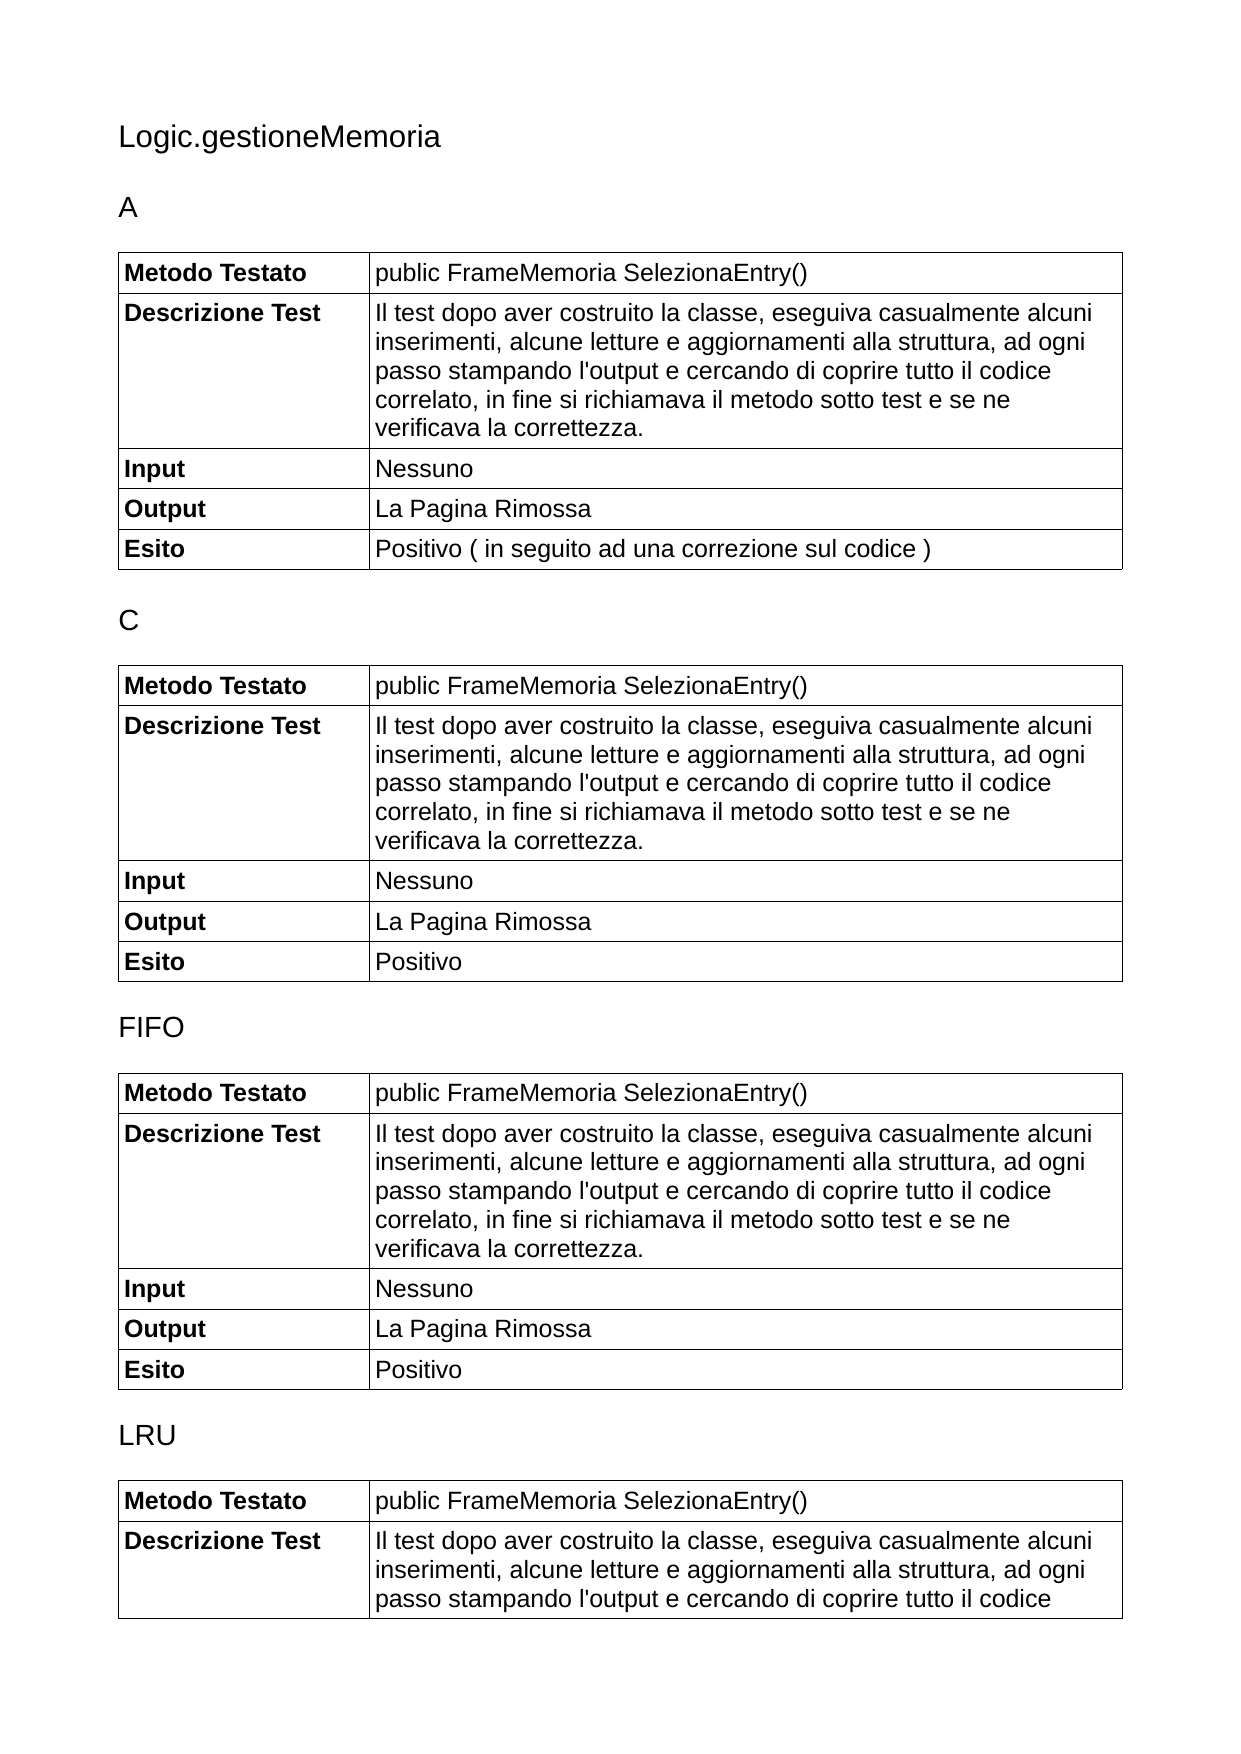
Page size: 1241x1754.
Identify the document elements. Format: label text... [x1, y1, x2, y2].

text FIFO [118, 1010, 1122, 1044]
table_cell Esito [119, 1350, 369, 1389]
table_cell La Pagina Rimossa [370, 489, 1122, 528]
table_cell Output [119, 1310, 369, 1349]
text A [118, 190, 1122, 223]
table_header public FrameMemoria SelezionaEntry() [370, 666, 1122, 705]
table_header Metodo Testato [119, 666, 369, 705]
table_cell Il test dopo aver costruito la classe, eseguiva casualmente alcuni inserimenti, alcune letture e aggiornamenti alla struttura, ad ogni passo stampando l'output e cercando di coprire tutto il codice correlato, in fine si richiamava il metodo sotto test e se ne verificava la correttezza. [370, 706, 1122, 860]
table_cell La Pagina Rimossa [370, 902, 1122, 941]
table_cell Descrizione Test [119, 706, 369, 860]
table_header public FrameMemoria SelezionaEntry() [370, 1481, 1122, 1521]
text Logic.gestioneMemoria [118, 118, 1122, 154]
table_cell Nessuno [370, 449, 1122, 488]
table_cell Output [119, 902, 369, 941]
table_header Metodo Testato [119, 1481, 369, 1521]
table_cell Positivo ( in seguito ad una correzione sul codice ) [370, 530, 1122, 569]
table_header Metodo Testato [119, 1074, 369, 1113]
table_cell Il test dopo aver costruito la classe, eseguiva casualmente alcuni inserimenti, alcune letture e aggiornamenti alla struttura, ad ogni passo stampando l'output e cercando di coprire tutto il codice correlato, in fine si richiamava il metodo sotto test e se ne verificava la correttezza. [370, 1114, 1122, 1268]
text LRU [118, 1418, 1122, 1451]
table_header public FrameMemoria SelezionaEntry() [370, 253, 1122, 293]
table_cell Descrizione Test [119, 1522, 369, 1618]
table_header public FrameMemoria SelezionaEntry() [370, 1074, 1122, 1113]
table_header Metodo Testato [119, 253, 369, 293]
table_cell Input [119, 861, 369, 901]
table_cell Il test dopo aver costruito la classe, eseguiva casualmente alcuni inserimenti, alcune letture e aggiornamenti alla struttura, ad ogni passo stampando l'output e cercando di coprire tutto il codice [370, 1522, 1122, 1618]
table_cell Positivo [370, 1350, 1122, 1389]
table_cell Esito [119, 530, 369, 569]
table_cell Il test dopo aver costruito la classe, eseguiva casualmente alcuni inserimenti, alcune letture e aggiornamenti alla struttura, ad ogni passo stampando l'output e cercando di coprire tutto il codice correlato, in fine si richiamava il metodo sotto test e se ne verificava la correttezza. [370, 294, 1122, 448]
table_cell Input [119, 1269, 369, 1308]
table_cell La Pagina Rimossa [370, 1310, 1122, 1349]
table_cell Nessuno [370, 1269, 1122, 1308]
table_cell Output [119, 489, 369, 528]
table_cell Descrizione Test [119, 294, 369, 448]
table_cell Nessuno [370, 861, 1122, 901]
table_cell Esito [119, 942, 369, 981]
table_cell Positivo [370, 942, 1122, 981]
table_cell Descrizione Test [119, 1114, 369, 1268]
text C [118, 602, 1122, 636]
table_cell Input [119, 449, 369, 488]
